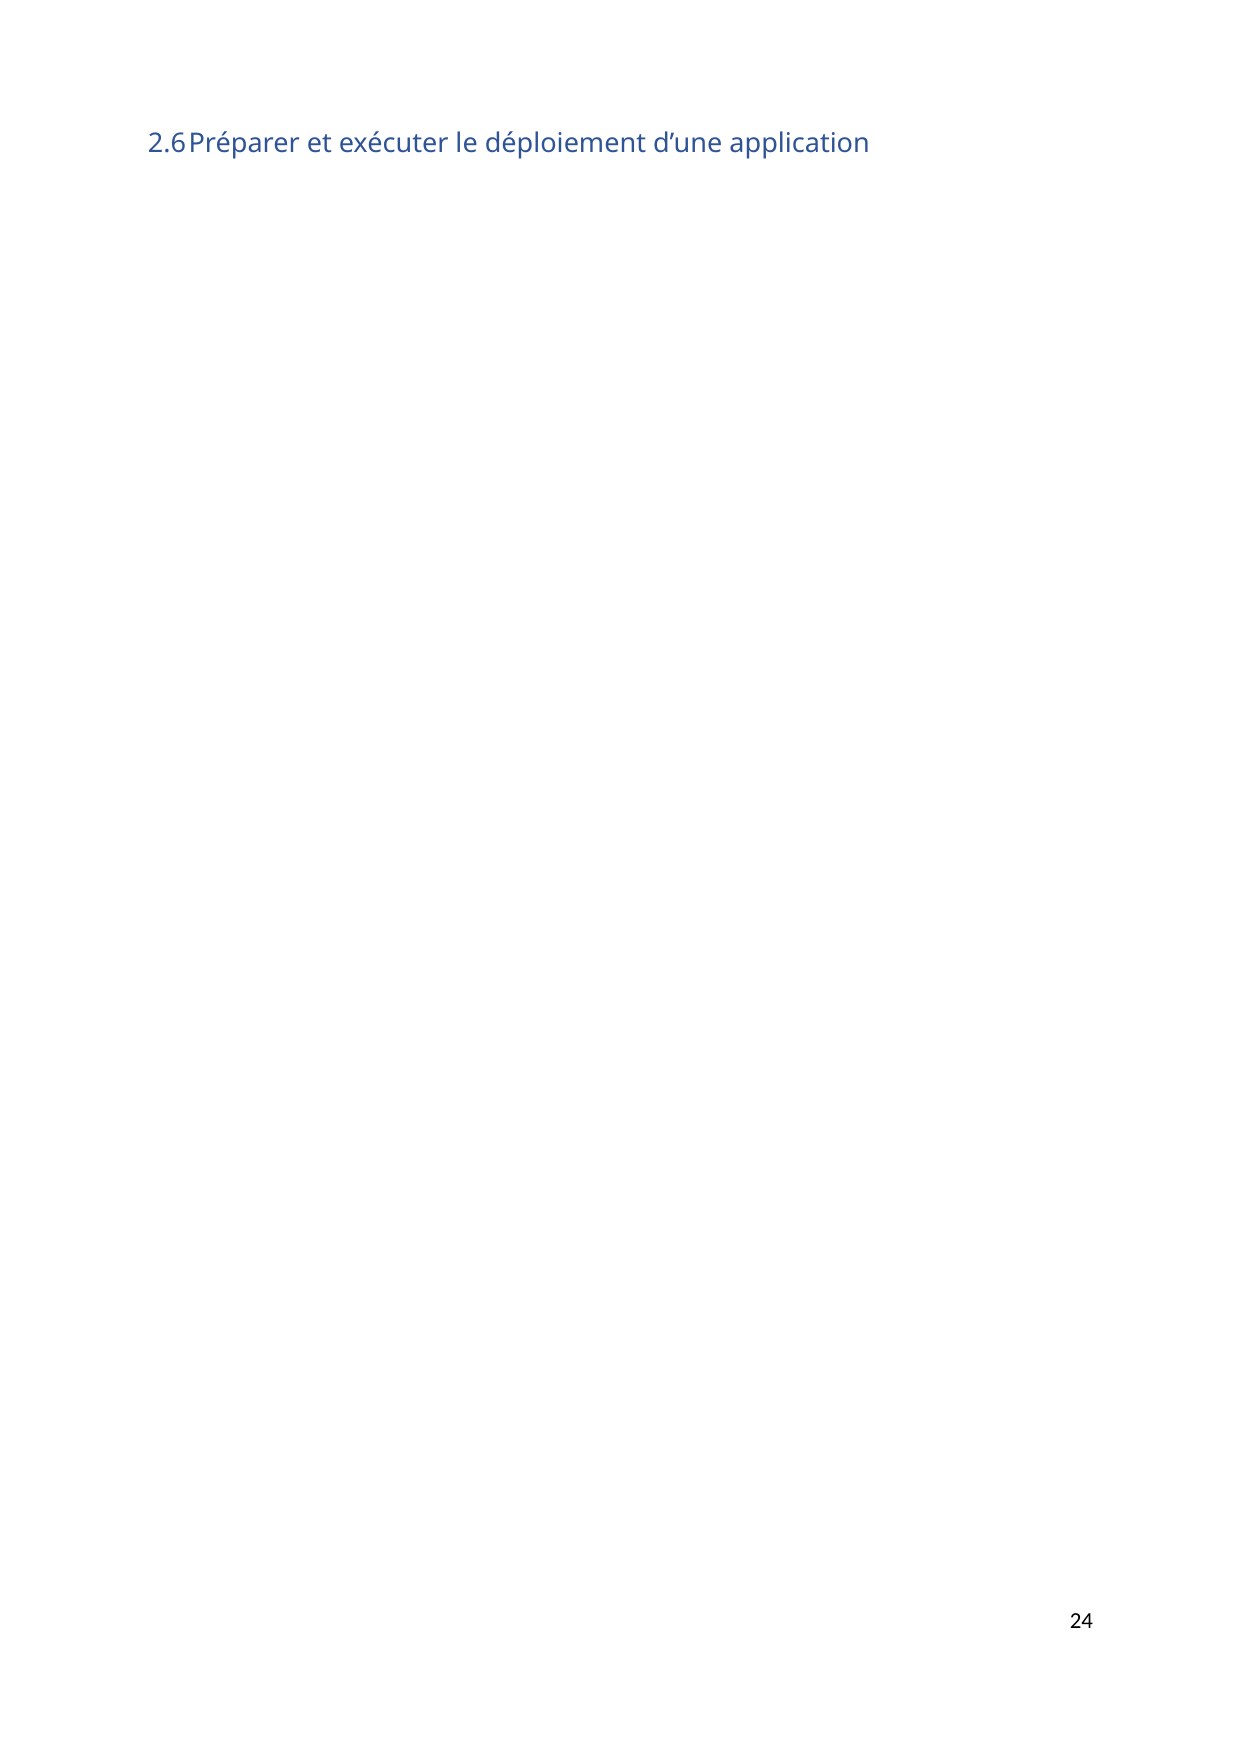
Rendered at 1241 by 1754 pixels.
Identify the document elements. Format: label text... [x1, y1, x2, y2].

list Préparer et exécuter le déploiement d’une application [148, 123, 1093, 160]
